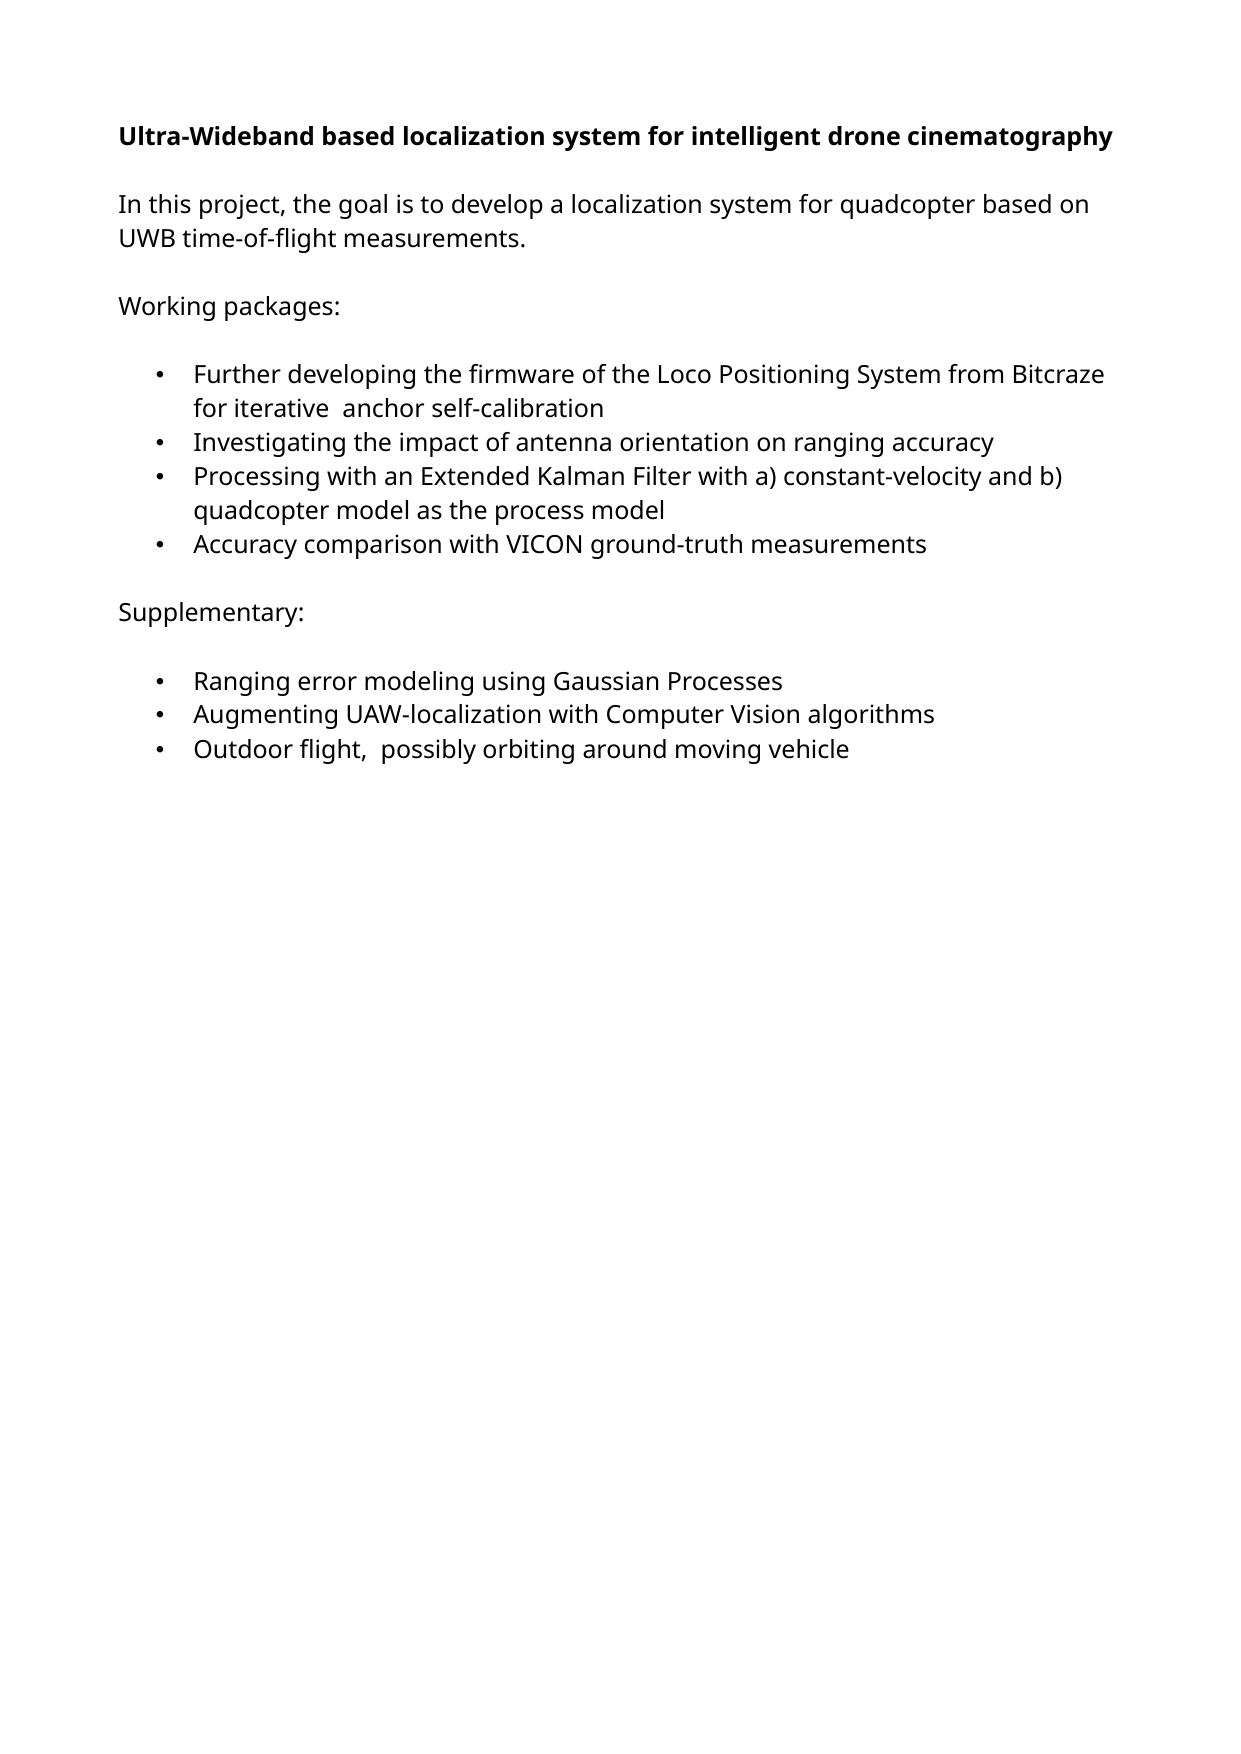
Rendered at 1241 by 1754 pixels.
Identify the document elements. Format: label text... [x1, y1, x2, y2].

text In this project, the goal is to develop a localization system for quadcopter based on UWB time-of-flight measurements. [118, 186, 1122, 254]
list Processing with an Extended Kalman Filter with a) constant-velocity and b) quadcopter model as the process model [156, 459, 1122, 527]
list Outdoor flight, possibly orbiting around moving vehicle [156, 731, 1122, 765]
list Further developing the firmware of the Loco Positioning System from Bitcraze for iterative anchor self-calibration [156, 357, 1122, 425]
list Accuracy comparison with VICON ground-truth measurements [156, 527, 1122, 561]
text Working packages: [118, 288, 1122, 322]
list Investigating the impact of antenna orientation on ranging accuracy [156, 425, 1122, 459]
list Ranging error modeling using Gaussian Processes [156, 663, 1122, 697]
text Ultra-Wideband based localization system for intelligent drone cinematography [118, 118, 1122, 152]
text Supplementary: [118, 595, 1122, 629]
list Augmenting UAW-localization with Computer Vision algorithms [156, 697, 1122, 731]
